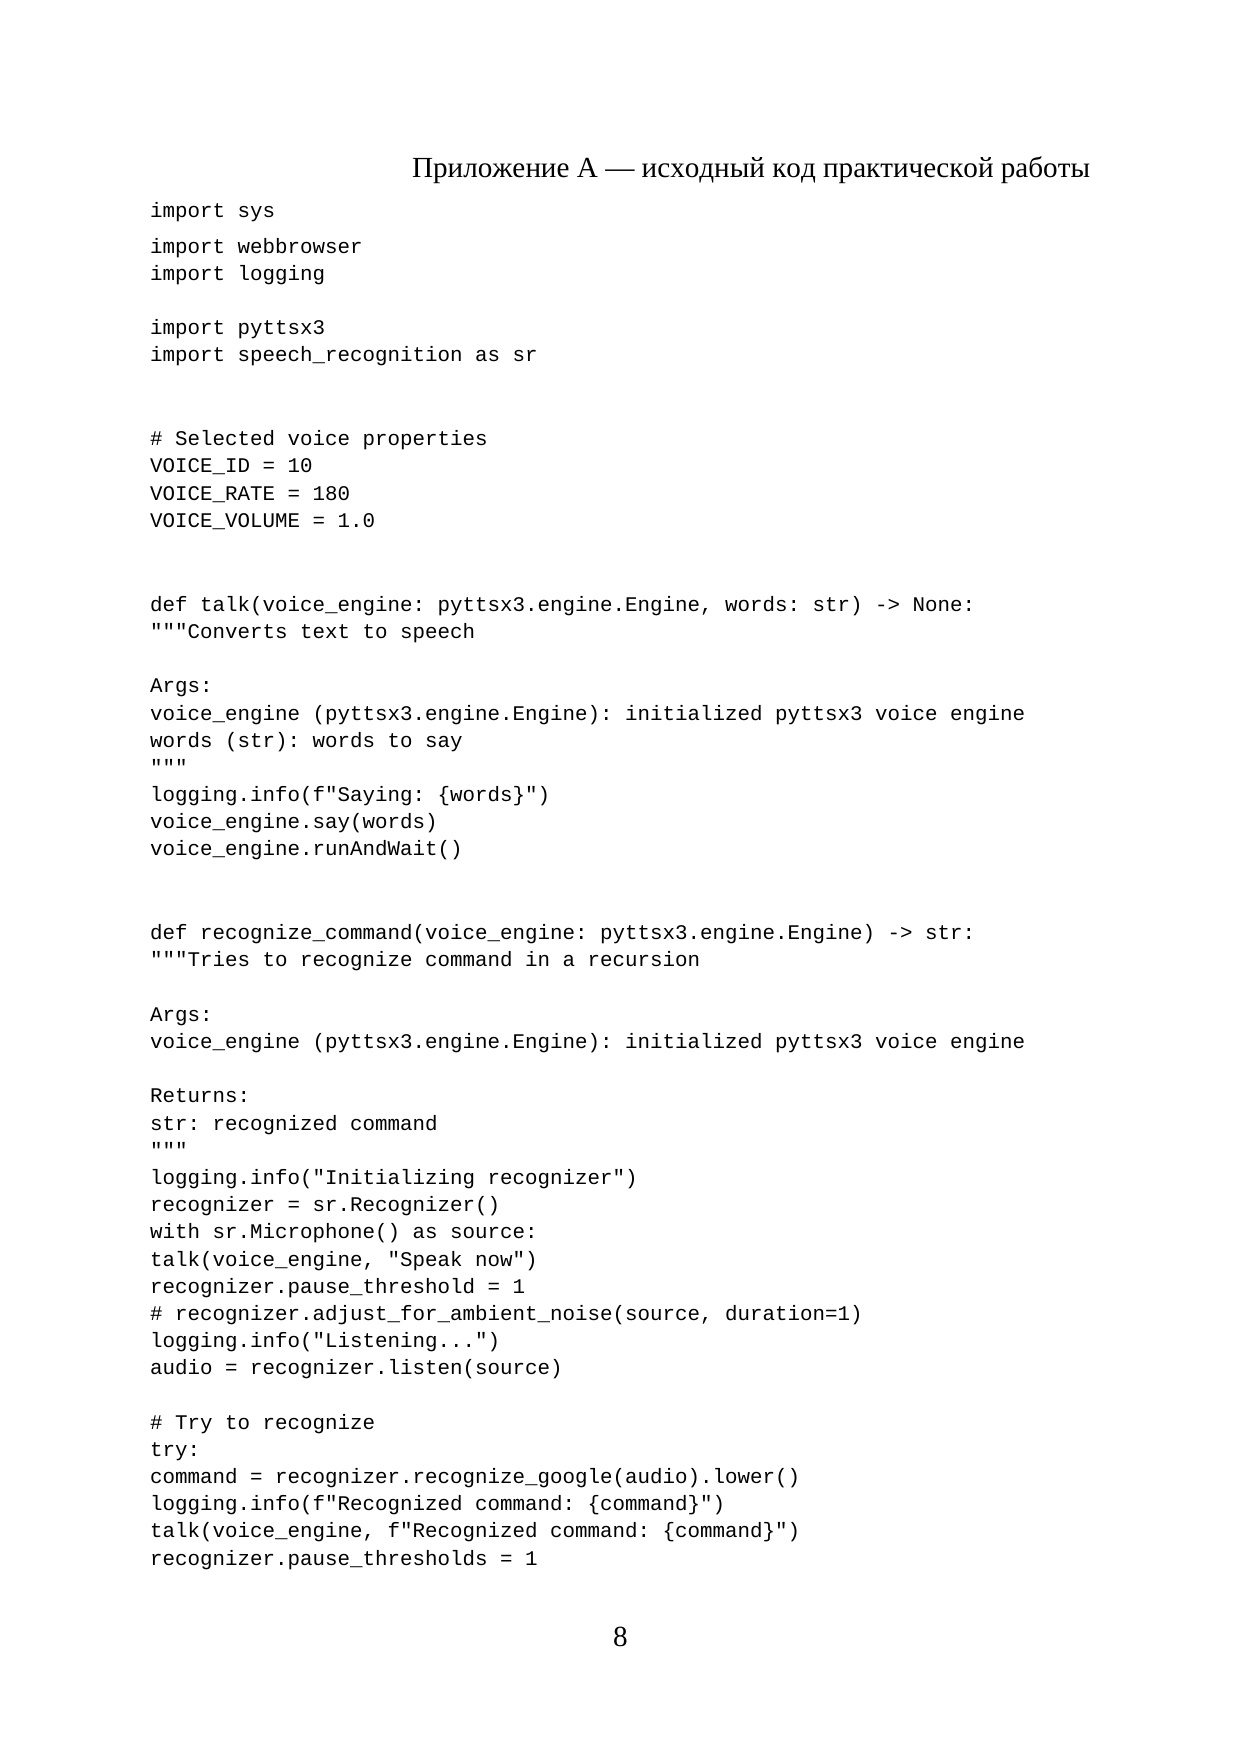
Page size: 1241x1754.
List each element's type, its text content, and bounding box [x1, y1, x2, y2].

text voice_engine.runAndWait() [150, 838, 1090, 862]
text str: recognized command [150, 1113, 1090, 1136]
text recognizer.pause_threshold = 1 [150, 1276, 1090, 1299]
subtitle Приложение А — исходный код практической работы [150, 150, 1090, 183]
text def talk(voice_engine: pyttsx3.engine.Engine, words: str) -> None: [150, 594, 1090, 617]
text """Tries to recognize command in a recursion [150, 949, 1090, 973]
text voice_engine (pyttsx3.engine.Engine): initialized pyttsx3 voice engine [150, 702, 1090, 726]
text """ [150, 1140, 1090, 1163]
text Args: [150, 675, 1090, 699]
text VOICE_VOLUME = 1.0 [150, 510, 1090, 533]
text import logging [150, 263, 1090, 287]
text """ [150, 757, 1090, 781]
text recognizer = sr.Recognizer() [150, 1194, 1090, 1218]
text # recognizer.adjust_for_ambient_noise(source, duration=1) [150, 1303, 1090, 1327]
text import pyttsx3 [150, 317, 1090, 341]
text import speech_recognition as sr [150, 344, 1090, 368]
text VOICE_RATE = 180 [150, 483, 1090, 506]
text with sr.Microphone() as source: [150, 1221, 1090, 1245]
text words (str): words to say [150, 730, 1090, 753]
text def recognize_command(voice_engine: pyttsx3.engine.Engine) -> str: [150, 922, 1090, 946]
text logging.info(f"Saying: {words}") [150, 784, 1090, 808]
text import sys [150, 200, 1090, 224]
text recognizer.pause_thresholds = 1 [150, 1548, 1090, 1571]
text """Converts text to speech [150, 621, 1090, 644]
text talk(voice_engine, f"Recognized command: {command}") [150, 1520, 1090, 1544]
text logging.info(f"Recognized command: {command}") [150, 1493, 1090, 1517]
text voice_engine.say(words) [150, 811, 1090, 835]
text logging.info("Initializing recognizer") [150, 1167, 1090, 1191]
text talk(voice_engine, "Speak now") [150, 1248, 1090, 1272]
text import webbrowser [150, 236, 1090, 259]
text # Selected voice properties [150, 428, 1090, 452]
text logging.info("Listening...") [150, 1330, 1090, 1354]
text Returns: [150, 1085, 1090, 1109]
text Args: [150, 1004, 1090, 1027]
text voice_engine (pyttsx3.engine.Engine): initialized pyttsx3 voice engine [150, 1031, 1090, 1055]
text VOICE_ID = 10 [150, 456, 1090, 479]
text # Try to recognize [150, 1412, 1090, 1435]
text command = recognizer.recognize_google(audio).lower() [150, 1466, 1090, 1490]
text try: [150, 1439, 1090, 1462]
text audio = recognizer.listen(source) [150, 1357, 1090, 1381]
